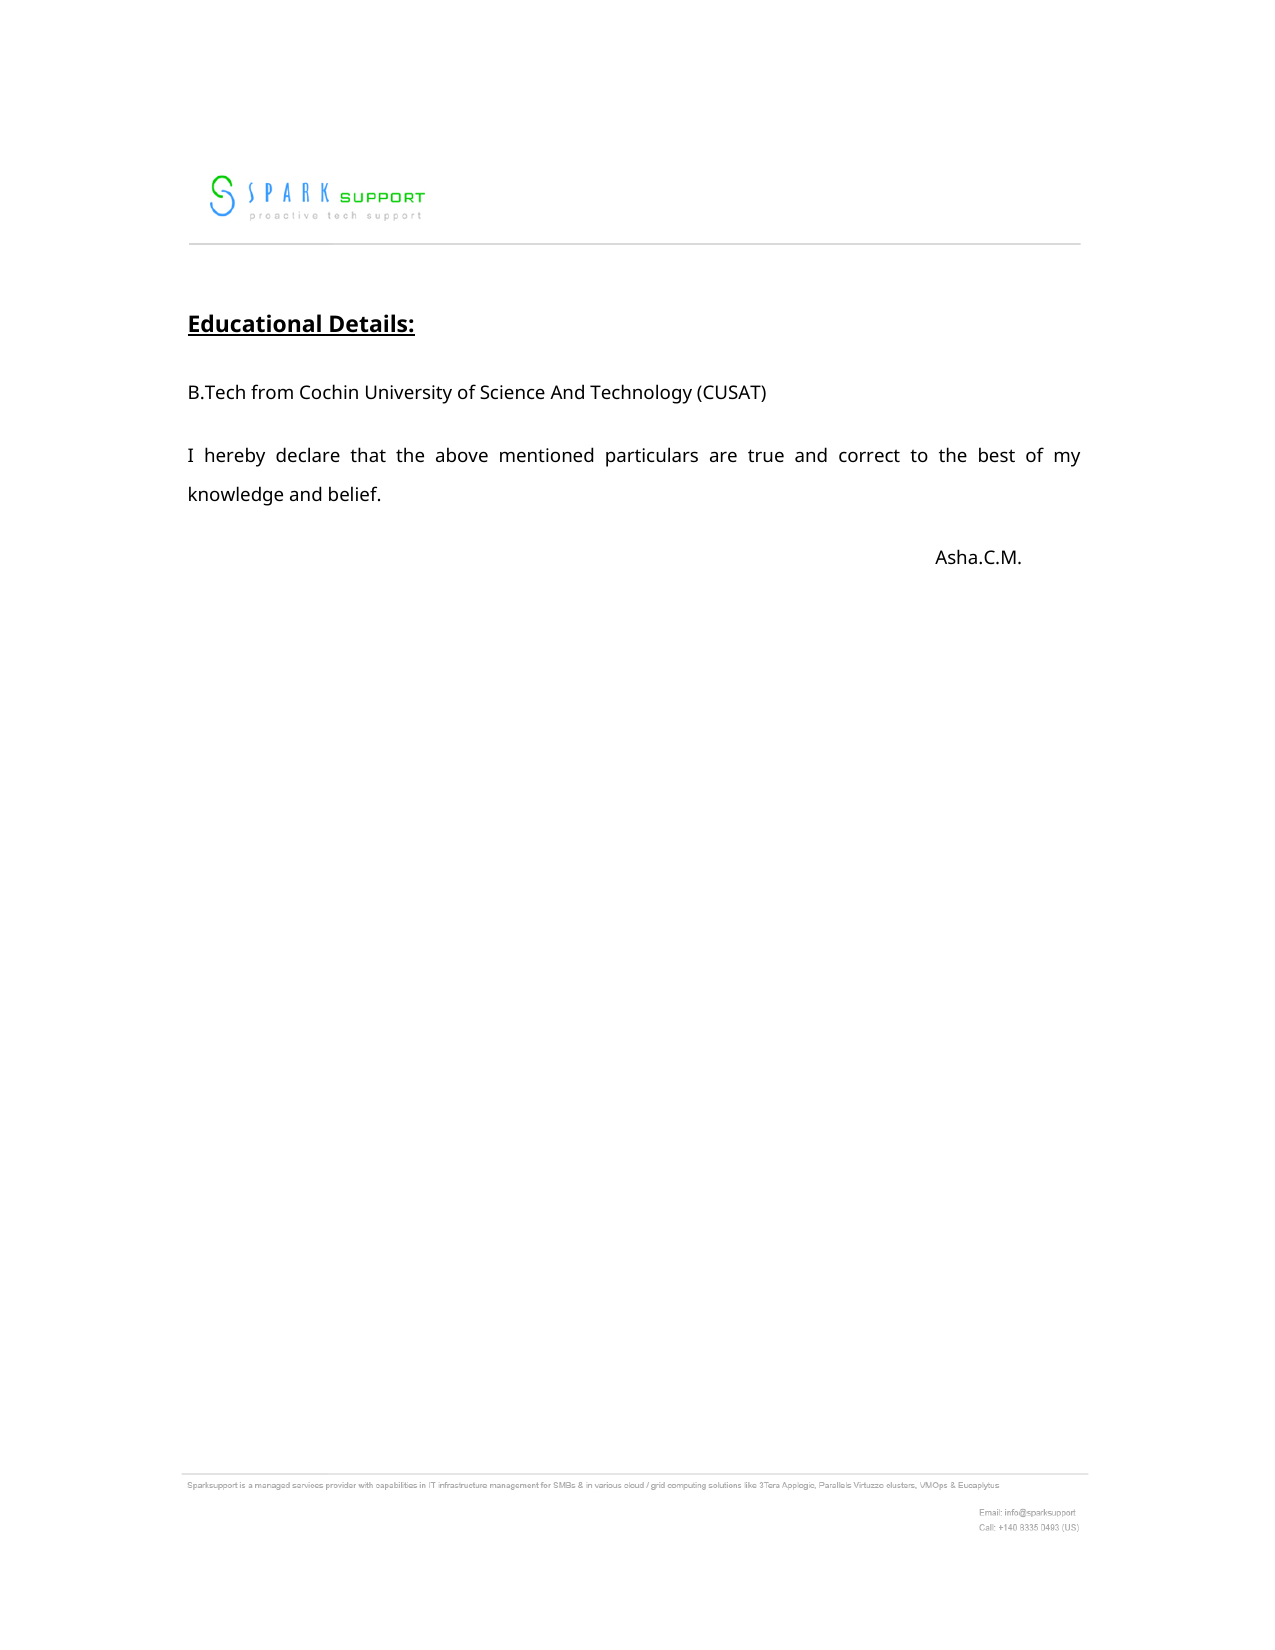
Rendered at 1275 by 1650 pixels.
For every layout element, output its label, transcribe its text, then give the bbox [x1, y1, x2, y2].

text Educational Details: [187, 308, 1082, 339]
text I hereby declare that the above mentioned particulars are true and correct to the best of my knowledge and belief. [187, 443, 1082, 507]
text Asha.C.M. [187, 544, 1082, 570]
text B.Tech from Cochin University of Science And Technology (CUSAT) [187, 379, 1082, 405]
picture [189, 151, 1081, 249]
picture [181, 1472, 1089, 1538]
